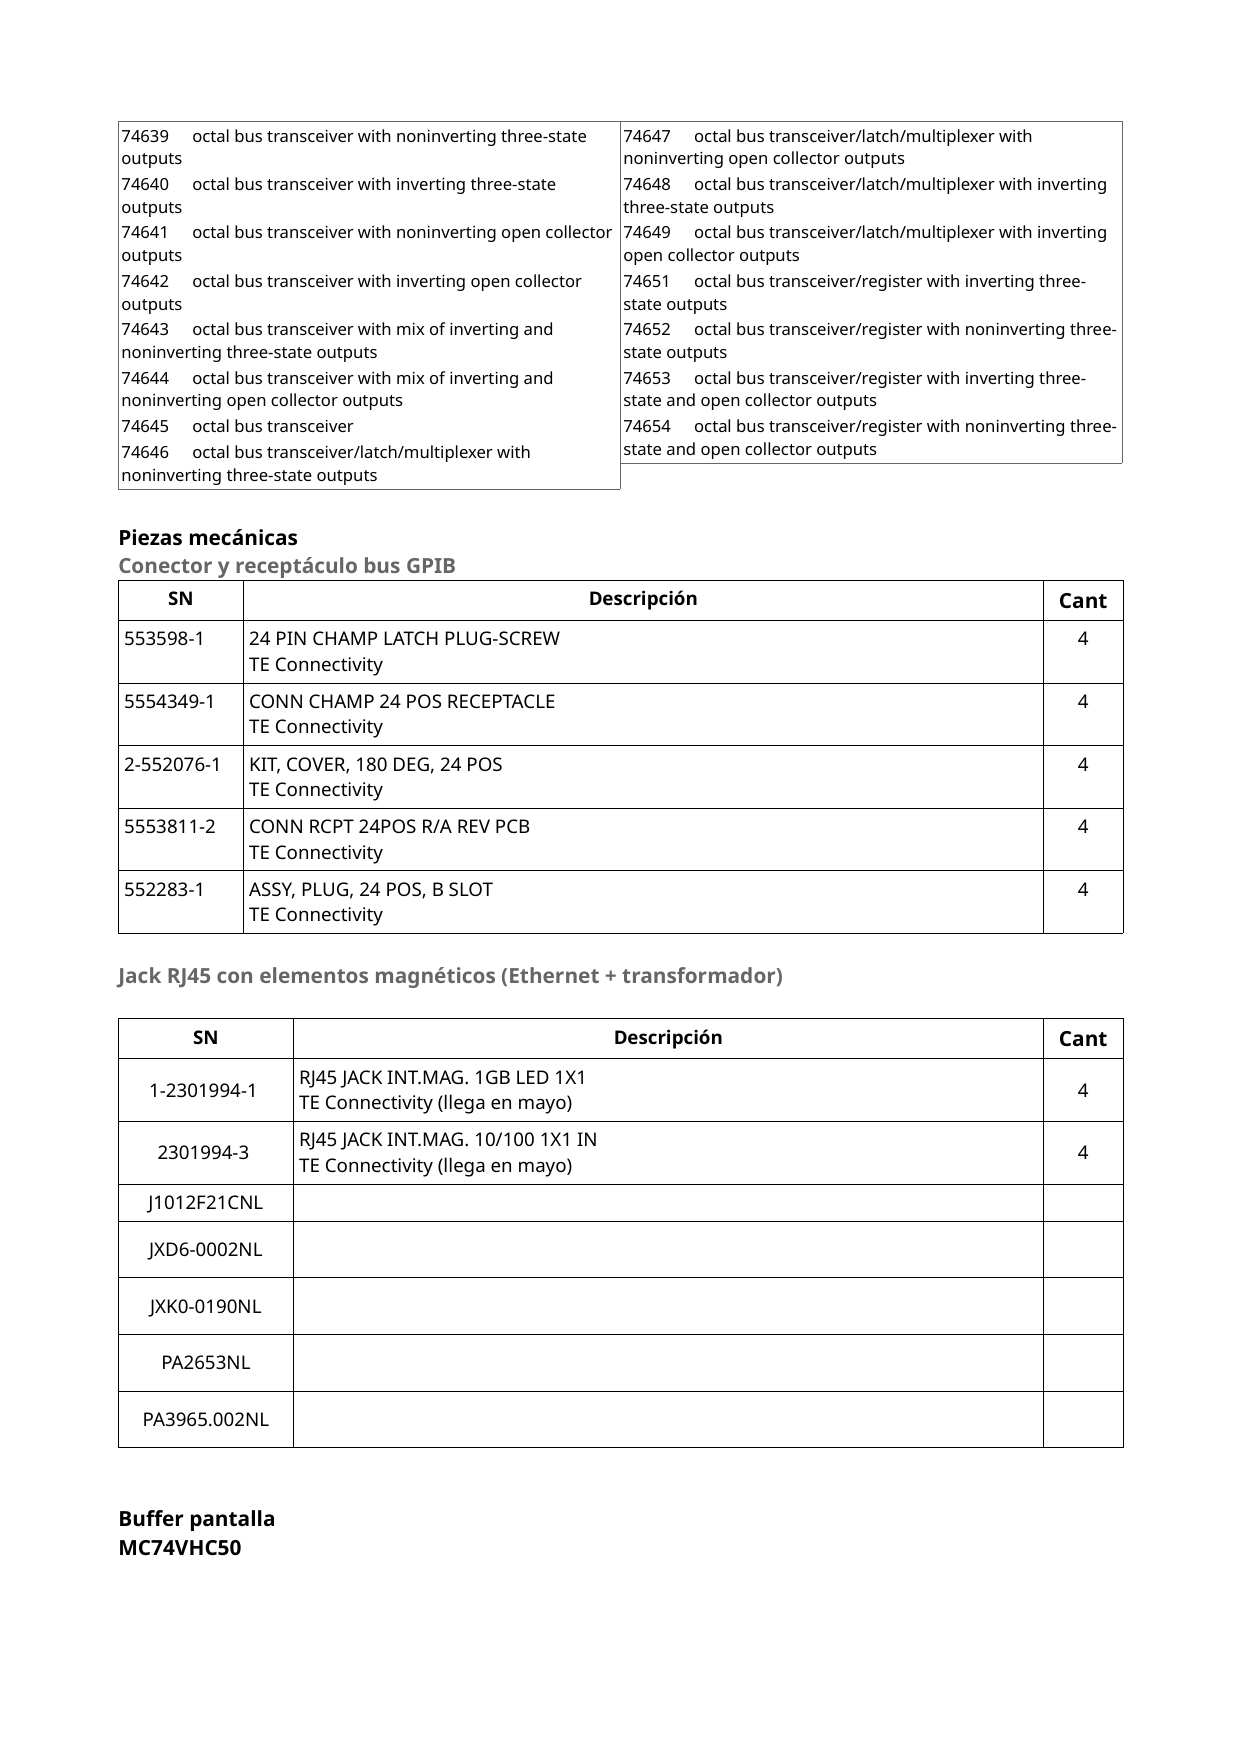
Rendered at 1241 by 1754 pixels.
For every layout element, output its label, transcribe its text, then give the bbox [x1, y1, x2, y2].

text 74651 octal bus transceiver/register with inverting three-state outputs [621, 266, 1122, 315]
text 74647 octal bus transceiver/latch/multiplexer with noninverting open collector outputs [621, 122, 1122, 169]
table_cell JXD6-0002NL [119, 1222, 293, 1277]
table_cell [1044, 1222, 1123, 1277]
text Piezas mecánicas [118, 523, 1122, 551]
table_cell 4 [1044, 621, 1123, 682]
table_cell [294, 1278, 1043, 1334]
table_cell [1044, 1278, 1123, 1334]
table_cell 4 [1044, 1122, 1123, 1183]
table_cell 1-2301994-1 [119, 1059, 293, 1121]
text 74643 octal bus transceiver with mix of inverting and noninverting three-state outputs [119, 315, 620, 363]
table_cell J1012F21CNL [119, 1185, 293, 1221]
table_cell [1044, 1392, 1123, 1447]
table_cell 553598-1 [119, 621, 243, 682]
table_cell [294, 1222, 1043, 1277]
table_header SN [119, 581, 243, 620]
table_header Cant [1044, 1019, 1123, 1058]
table_cell 2-552076-1 [119, 746, 243, 808]
table_header Descripción [294, 1019, 1043, 1058]
text 74648 octal bus transceiver/latch/multiplexer with inverting three-state outputs [621, 169, 1122, 218]
table_cell [1044, 1185, 1123, 1221]
table_cell CONN RCPT 24POS R/A REV PCB TE Connectivity [244, 809, 1043, 870]
table_cell RJ45 JACK INT.MAG. 10/100 1X1 IN TE Connectivity (llega en mayo) [294, 1122, 1043, 1183]
table_cell [294, 1335, 1043, 1391]
text 74641 octal bus transceiver with noninverting open collector outputs [119, 218, 620, 266]
table_cell ASSY, PLUG, 24 POS, B SLOT TE Connectivity [244, 871, 1043, 933]
table_header Cant [1044, 581, 1123, 620]
table_cell [294, 1392, 1043, 1447]
table_cell [294, 1185, 1043, 1221]
table_cell PA3965.002NL [119, 1392, 293, 1447]
text 74649 octal bus transceiver/latch/multiplexer with inverting open collector outputs [621, 218, 1122, 266]
table_cell 4 [1044, 871, 1123, 933]
table_cell JXK0-0190NL [119, 1278, 293, 1334]
table_cell RJ45 JACK INT.MAG. 1GB LED 1X1 TE Connectivity (llega en mayo) [294, 1059, 1043, 1121]
text MC74VHC50 [118, 1533, 1122, 1561]
text 74645 octal bus transceiver [119, 412, 620, 437]
table_cell 552283-1 [119, 871, 243, 933]
table_cell KIT, COVER, 180 DEG, 24 POS TE Connectivity [244, 746, 1043, 808]
table_cell 24 PIN CHAMP LATCH PLUG-SCREW TE Connectivity [244, 621, 1043, 682]
text 74640 octal bus transceiver with inverting three-state outputs [119, 169, 620, 218]
table_cell 5554349-1 [119, 684, 243, 745]
table_header SN [119, 1019, 293, 1058]
text Conector y receptáculo bus GPIB [118, 551, 1122, 580]
table_cell 4 [1044, 1059, 1123, 1121]
text 74652 octal bus transceiver/register with noninverting three-state outputs [621, 315, 1122, 363]
text Buffer pantalla [118, 1504, 1122, 1533]
table_cell 4 [1044, 746, 1123, 808]
text 74642 octal bus transceiver with inverting open collector outputs [119, 266, 620, 315]
text 74639 octal bus transceiver with noninverting three-state outputs [119, 122, 620, 169]
text 74646 octal bus transceiver/latch/multiplexer with noninverting three-state outputs [119, 437, 620, 489]
table_header Descripción [244, 581, 1043, 620]
table_cell 4 [1044, 809, 1123, 870]
text Jack RJ45 con elementos magnéticos (Ethernet + transformador) [118, 961, 1122, 990]
table_cell 5553811-2 [119, 809, 243, 870]
text 74653 octal bus transceiver/register with inverting three-state and open collector outputs [621, 363, 1122, 412]
text 74654 octal bus transceiver/register with noninverting three-state and open collector outputs [621, 412, 1122, 463]
table_cell PA2653NL [119, 1335, 293, 1391]
table_cell CONN CHAMP 24 POS RECEPTACLE TE Connectivity [244, 684, 1043, 745]
text 74644 octal bus transceiver with mix of inverting and noninverting open collector outputs [119, 363, 620, 412]
table_cell 2301994-3 [119, 1122, 293, 1183]
table_cell [1044, 1335, 1123, 1391]
table_cell 4 [1044, 684, 1123, 745]
